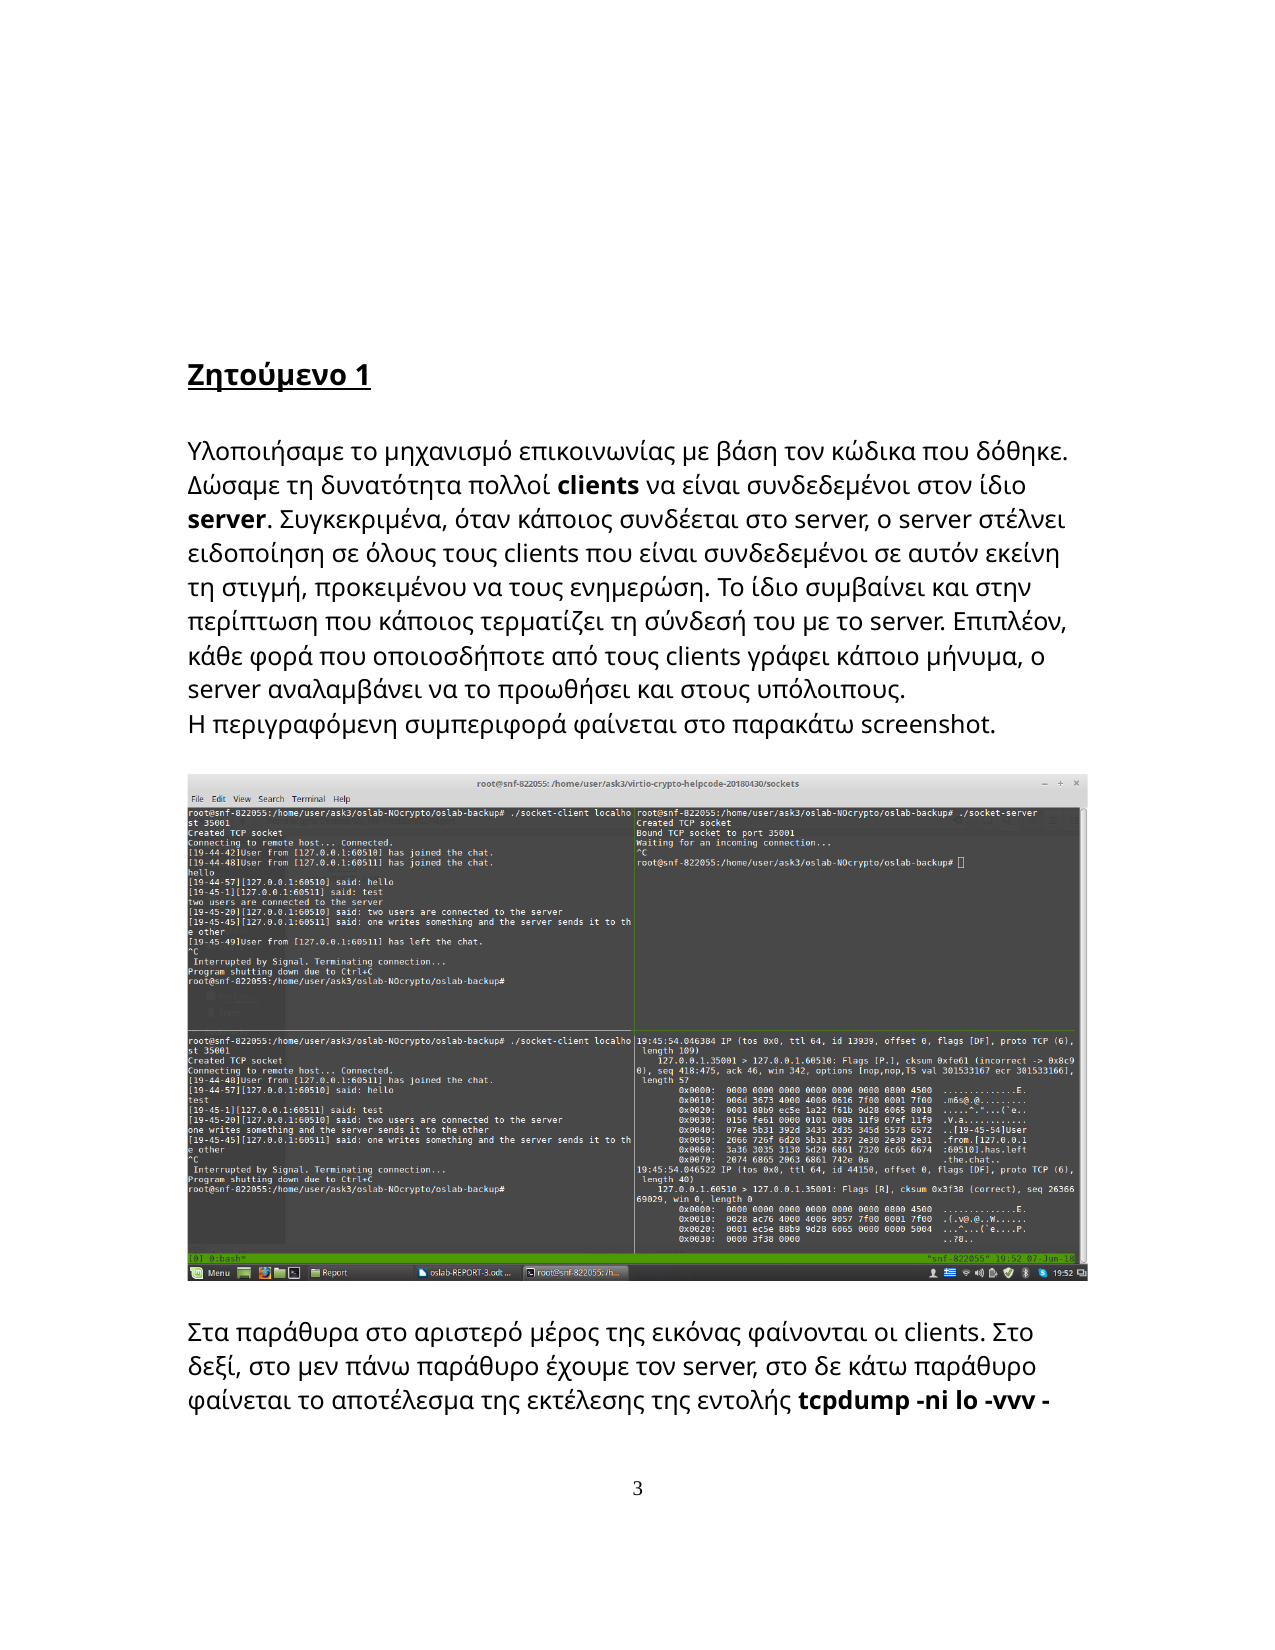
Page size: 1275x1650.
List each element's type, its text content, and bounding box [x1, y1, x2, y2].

text Η περιγραφόμενη συμπεριφορά φαίνεται στο παρακάτω screenshot. [187, 706, 1087, 740]
text Ζητούμενο 1 [187, 354, 1087, 394]
picture [187, 774, 1088, 1281]
text Στα παράθυρα στο αριστερό μέρος της εικόνας φαίνονται οι clients. Στο δεξί, στο μεν πάνω παράθυρο έχουμε τον server, στο δε κάτω παράθυρο φαίνεται το αποτέλεσμα της εκτέλεσης της εντολής tcpdump -ni lo -vvv [187, 1314, 1087, 1417]
text Υλοποιήσαμε το μηχανισμό επικοινωνίας με βάση τον κώδικα που δόθηκε. Δώσαμε τη δυνατότητα πολλοί clients να είναι συνδεδεμένοι στον ίδιο server. Συγκεκριμένα, όταν κάποιος συνδέεται στο server, ο server στέλνει ειδοποίηση σε όλους τους clients που είναι συνδεδεμένοι σε αυτόν εκείνη τη στιγμή, προκειμένου να τους ενημερώση. Το ίδιο συμβαίνει και στην περίπτωση που κάποιος τερματίζει τη σύνδεσή του με το server. Επιπλέον, κάθε φορά που οποιοσδήποτε από τους clients γράφει κάποιο μήνυμα, ο server αναλαμβάνει να το προωθήσει και στους υπόλοιπους. [187, 434, 1087, 706]
